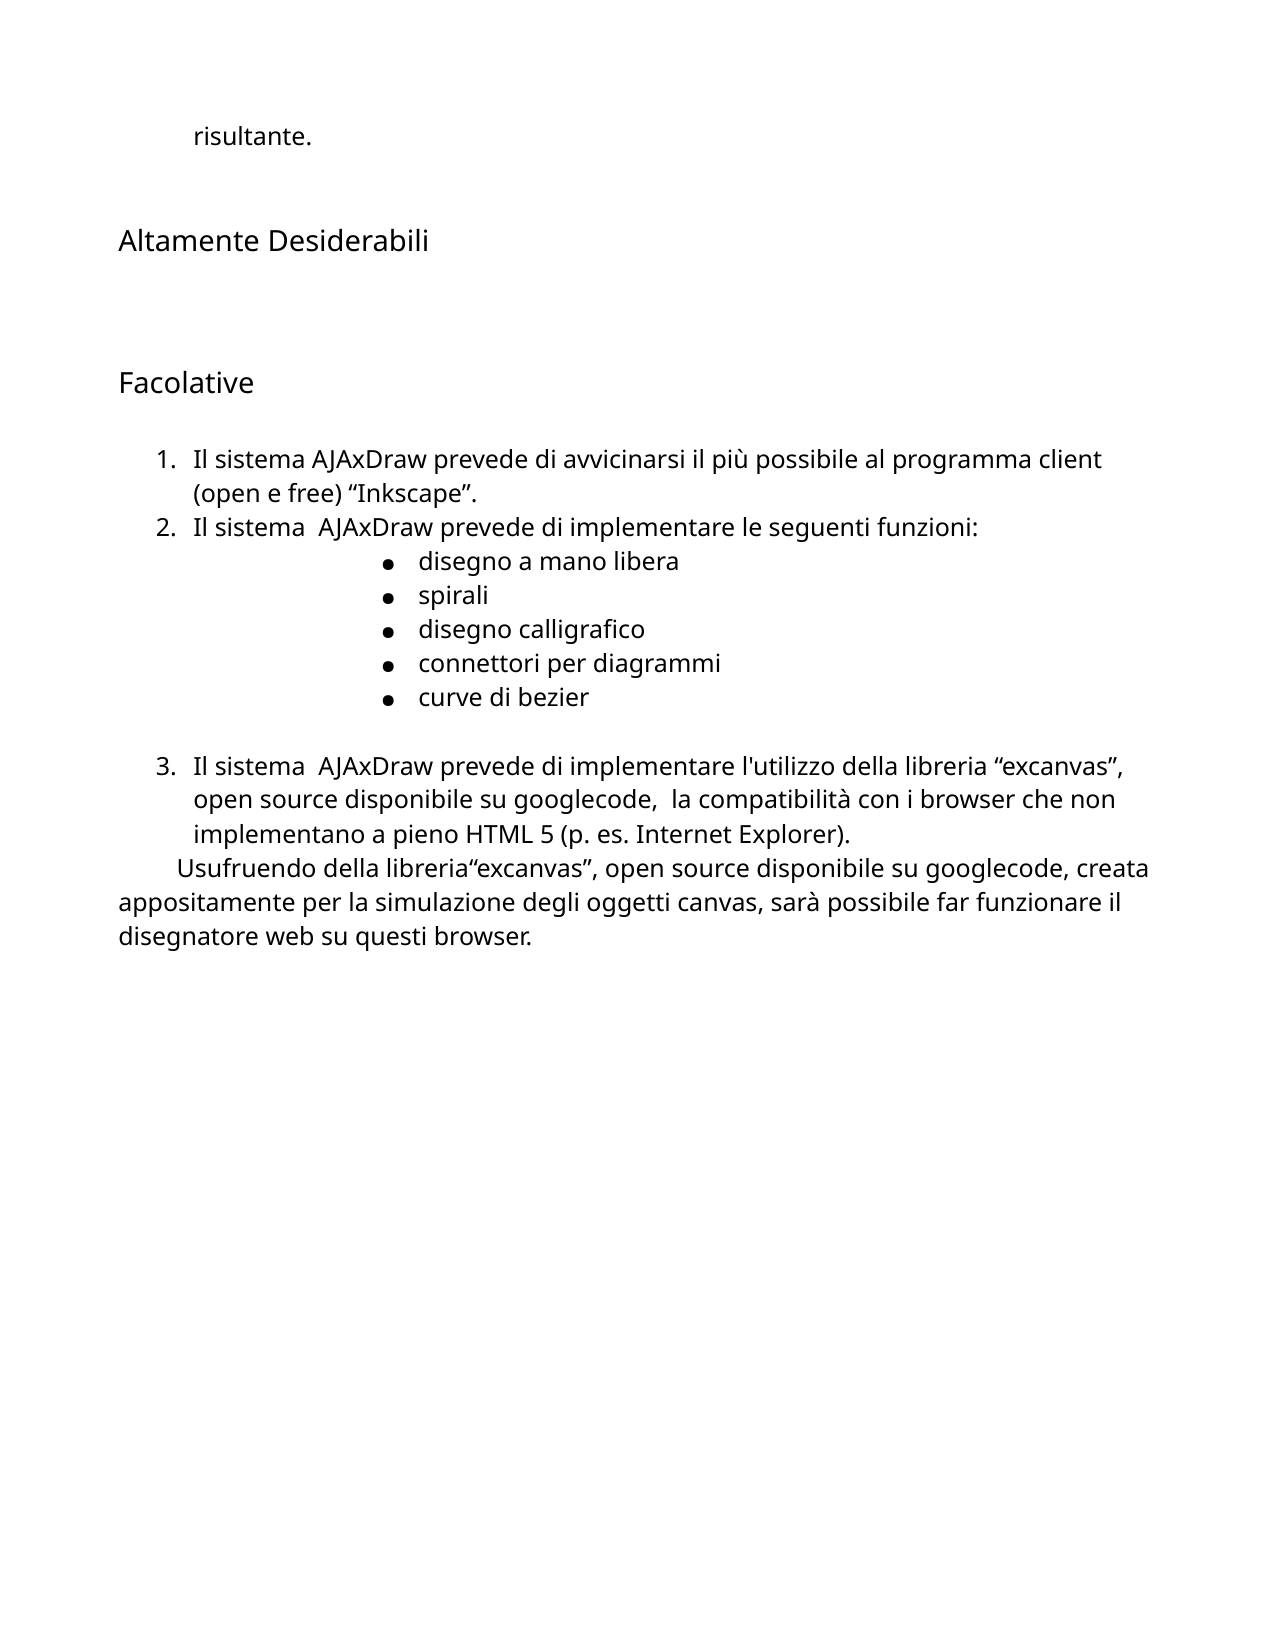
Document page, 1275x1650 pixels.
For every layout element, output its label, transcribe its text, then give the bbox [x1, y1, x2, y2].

list disegno a mano libera [381, 544, 1157, 578]
list risultante. [156, 118, 1157, 152]
text Facolative [118, 362, 1157, 402]
list disegno calligrafico [381, 612, 1157, 646]
list connettori per diagrammi [381, 646, 1157, 680]
list Il sistema AJAxDraw prevede di implementare le seguenti funzioni: [156, 510, 1157, 544]
text Usufruendo della libreria“excanvas”, open source disponibile su googlecode, creata appositamente per la simulazione degli oggetti canvas, sarà possibile far funzionare il disegnatore web su questi browser. [118, 850, 1157, 952]
text Altamente Desiderabili [118, 220, 1157, 260]
list Il sistema AJAxDraw prevede di avvicinarsi il più possibile al programma client (open e free) “Inkscape”. [156, 442, 1157, 510]
list spirali [381, 578, 1157, 612]
list Il sistema AJAxDraw prevede di implementare l'utilizzo della libreria “excanvas”, open source disponibile su googlecode, la compatibilità con i browser che non implementano a pieno HTML 5 (p. es. Internet Explorer). [156, 748, 1157, 850]
list curve di bezier [381, 680, 1157, 714]
